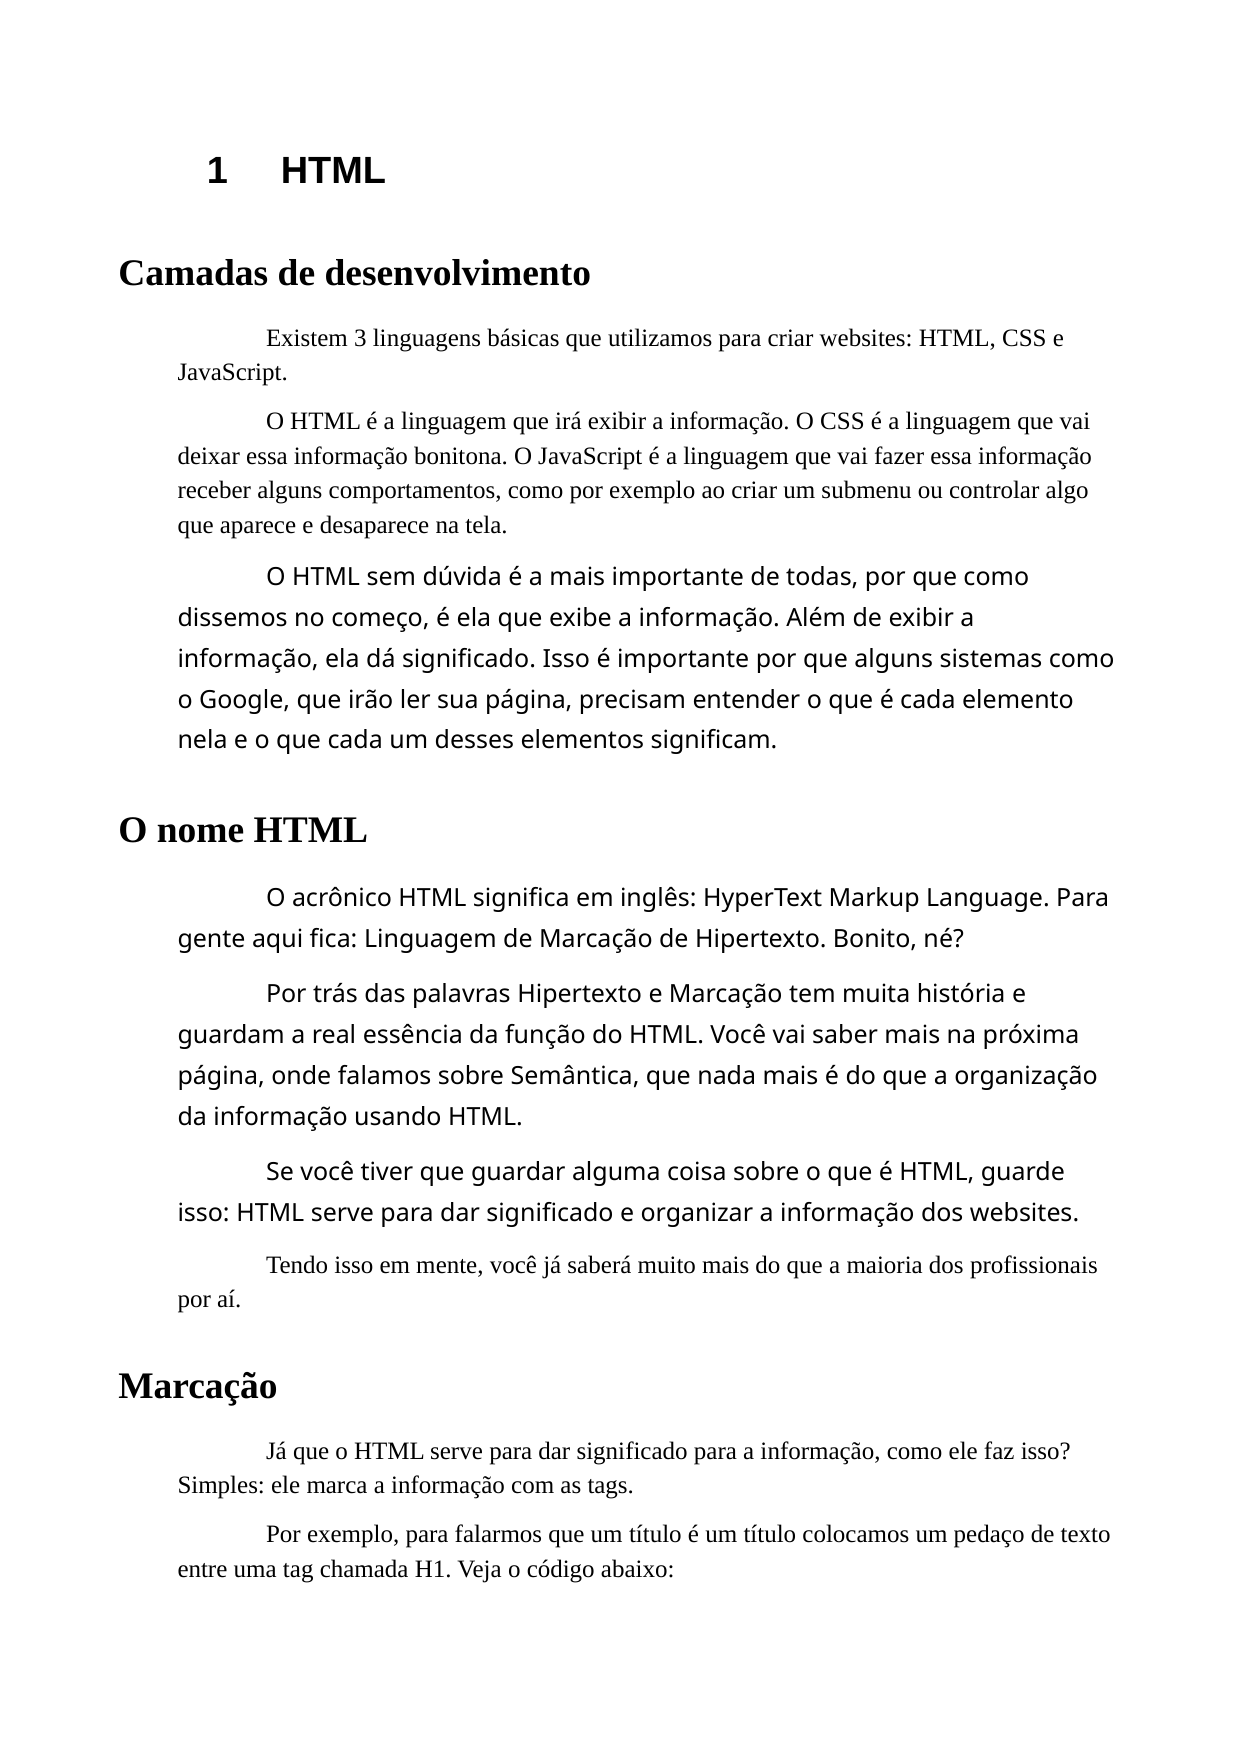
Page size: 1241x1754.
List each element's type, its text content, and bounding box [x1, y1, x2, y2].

text Tendo isso em mente, você já saberá muito mais do que a maioria dos profissionais por aí. [177, 1250, 1122, 1313]
text Por trás das palavras Hipertexto e Marcação tem muita história e guardam a real essência da função do HTML. Você vai saber mais na próxima página, onde falamos sobre Semântica, que nada mais é do que a organização da informação usando HTML. [177, 976, 1122, 1132]
text Por exemplo, para falarmos que um título é um título colocamos um pedaço de texto entre uma tag chamada H1. Veja o código abaixo: [177, 1519, 1122, 1582]
text O HTML é a linguagem que irá exibir a informação. O CSS é a linguagem que vai deixar essa informação bonitona. O JavaScript é a linguagem que vai fazer essa informação receber alguns comportamentos, como por exemplo ao criar um submenu ou controlar algo que aparece e desaparece na tela. [177, 406, 1122, 538]
subtitle Camadas de desenvolvimento [118, 250, 1122, 293]
subtitle HTML [207, 148, 1122, 191]
text Existem 3 linguagens básicas que utilizamos para criar websites: HTML, CSS e JavaScript. [177, 323, 1122, 386]
text O acrônico HTML significa em inglês: HyperText Markup Language. Para gente aqui fica: Linguagem de Marcação de Hipertexto. Bonito, né? [177, 880, 1122, 954]
subtitle Marcação [118, 1363, 1122, 1406]
text Se você tiver que guardar alguma coisa sobre o que é HTML, guarde isso: HTML serve para dar significado e organizar a informação dos websites. [177, 1154, 1122, 1229]
subtitle O nome HTML [118, 807, 1122, 850]
text O HTML sem dúvida é a mais importante de todas, por que como dissemos no começo, é ela que exibe a informação. Além de exibir a informação, ela dá significado. Isso é importante por que alguns sistemas como o Google, que irão ler sua página, precisam entender o que é cada elemento nela e o que cada um desses elementos significam. [177, 559, 1122, 756]
text Já que o HTML serve para dar significado para a informação, como ele faz isso? Simples: ele marca a informação com as tags. [177, 1436, 1122, 1499]
